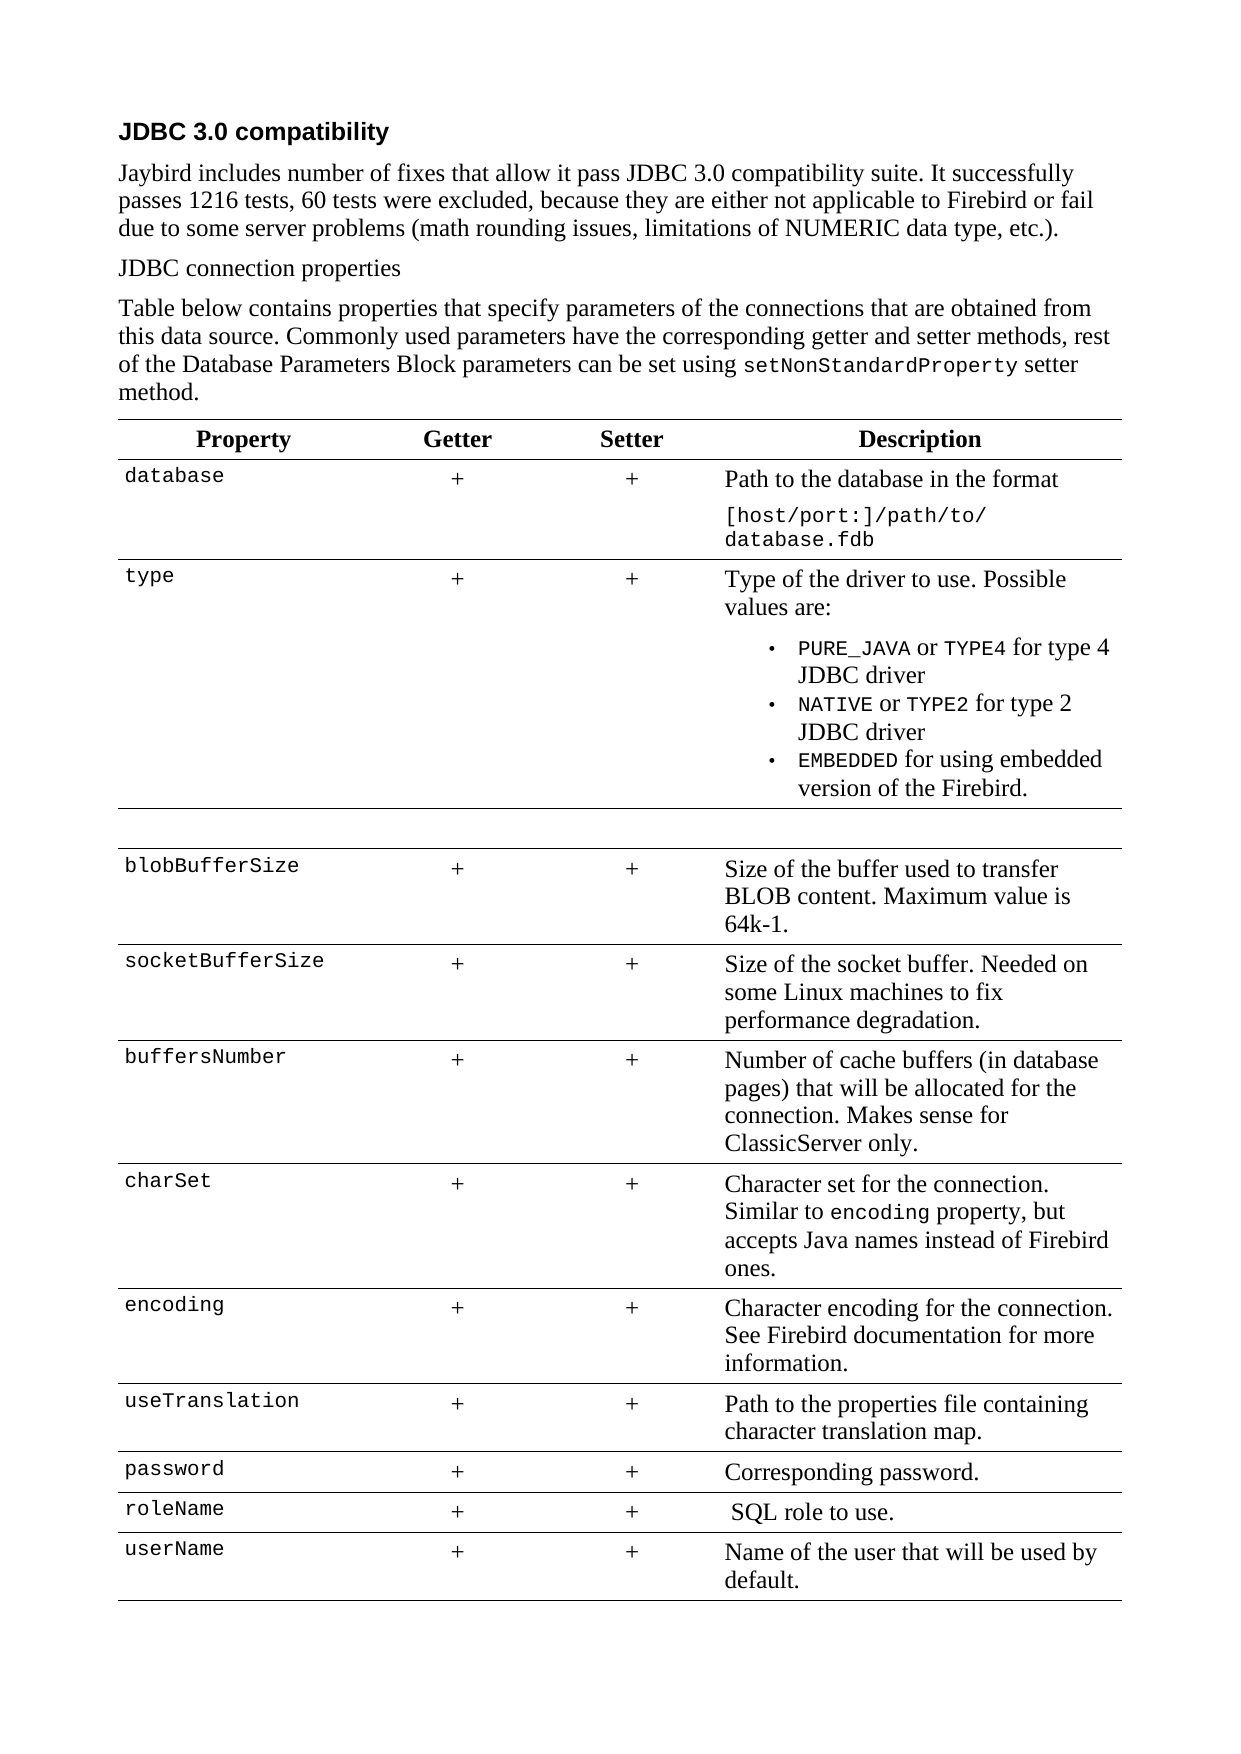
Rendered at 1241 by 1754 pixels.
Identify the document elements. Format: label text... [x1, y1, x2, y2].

table_cell + [546, 1164, 718, 1288]
table_cell + [369, 945, 546, 1040]
table_cell type [118, 560, 369, 808]
table_cell + [369, 1164, 546, 1288]
table_cell Name of the user that will be used by default. [718, 1533, 1122, 1600]
table_cell + [546, 1493, 718, 1532]
table_cell password [118, 1452, 369, 1492]
table_header Property [118, 420, 369, 459]
table_cell socketBufferSize [118, 945, 369, 1040]
table_cell Path to the properties file containing character translation map. [718, 1384, 1122, 1451]
table_header Setter [546, 420, 718, 459]
table_cell [718, 809, 1122, 848]
table_cell + [369, 560, 546, 808]
table_cell + [369, 1533, 546, 1600]
table_cell + [546, 560, 718, 808]
table_cell roleName [118, 1493, 369, 1532]
table_cell Size of the buffer used to transfer BLOB content. Maximum value is 64k-1. [718, 849, 1122, 944]
table_cell Character set for the connection. Similar to encoding property, but accepts Java names instead of Firebird ones. [718, 1164, 1122, 1288]
table_cell Corresponding password. [718, 1452, 1122, 1492]
text Jaybird includes number of fixes that allow it pass JDBC 3.0 compatibility suite. It successfully passes 1216 tests, 60 tests were excluded, because they are either not applicable to Firebird or fail due to some server problems (math rounding issues, limitations of NUMERIC data type, etc.). [118, 159, 1122, 242]
table_cell + [369, 1493, 546, 1532]
table_cell + [546, 1041, 718, 1163]
table_cell + [546, 945, 718, 1040]
table_cell + [546, 1533, 718, 1600]
table_cell Character encoding for the connection. See Firebird documentation for more information. [718, 1289, 1122, 1383]
table_header Getter [369, 420, 546, 459]
table_cell + [369, 1041, 546, 1163]
table_cell [546, 809, 718, 848]
table_cell SQL role to use. [718, 1493, 1122, 1532]
table_cell + [546, 849, 718, 944]
table_cell Size of the socket buffer. Needed on some Linux machines to fix performance degradation. [718, 945, 1122, 1040]
table_header Description [718, 420, 1122, 459]
table_cell useTranslation [118, 1384, 369, 1451]
table_cell + [546, 1452, 718, 1492]
table_cell Type of the driver to use. Possible values are: PURE_JAVA or TYPE4 for type 4 JDBC driver NATIVE or TYPE2 for type 2 JDBC driver EMBEDDED for using embedded version of the Firebird. [718, 560, 1122, 808]
table_cell + [546, 1384, 718, 1451]
table_cell [118, 809, 369, 848]
table_cell + [369, 1452, 546, 1492]
table_cell + [369, 849, 546, 944]
table_cell blobBufferSize [118, 849, 369, 944]
table_cell Number of cache buffers (in database pages) that will be allocated for the connection. Makes sense for ClassicServer only. [718, 1041, 1122, 1163]
text Table below contains properties that specify parameters of the connections that are obtained from this data source. Commonly used parameters have the corresponding getter and setter methods, rest of the Database Parameters Block parameters can be set using setNonStandardProperty setter method. [118, 294, 1122, 406]
table_cell userName [118, 1533, 369, 1600]
table_cell charSet [118, 1164, 369, 1288]
table_cell + [546, 460, 718, 559]
table_cell + [369, 460, 546, 559]
table_cell database [118, 460, 369, 559]
table_cell + [369, 1289, 546, 1383]
table_cell Path to the database in the format [host/port:]/path/to/database.fdb [718, 460, 1122, 559]
table_cell [369, 809, 546, 848]
table_cell encoding [118, 1289, 369, 1383]
table_cell buffersNumber [118, 1041, 369, 1163]
subtitle JDBC 3.0 compatibility [118, 118, 1122, 146]
subtitle JDBC connection properties [118, 254, 1122, 282]
table_cell + [369, 1384, 546, 1451]
table_cell + [546, 1289, 718, 1383]
